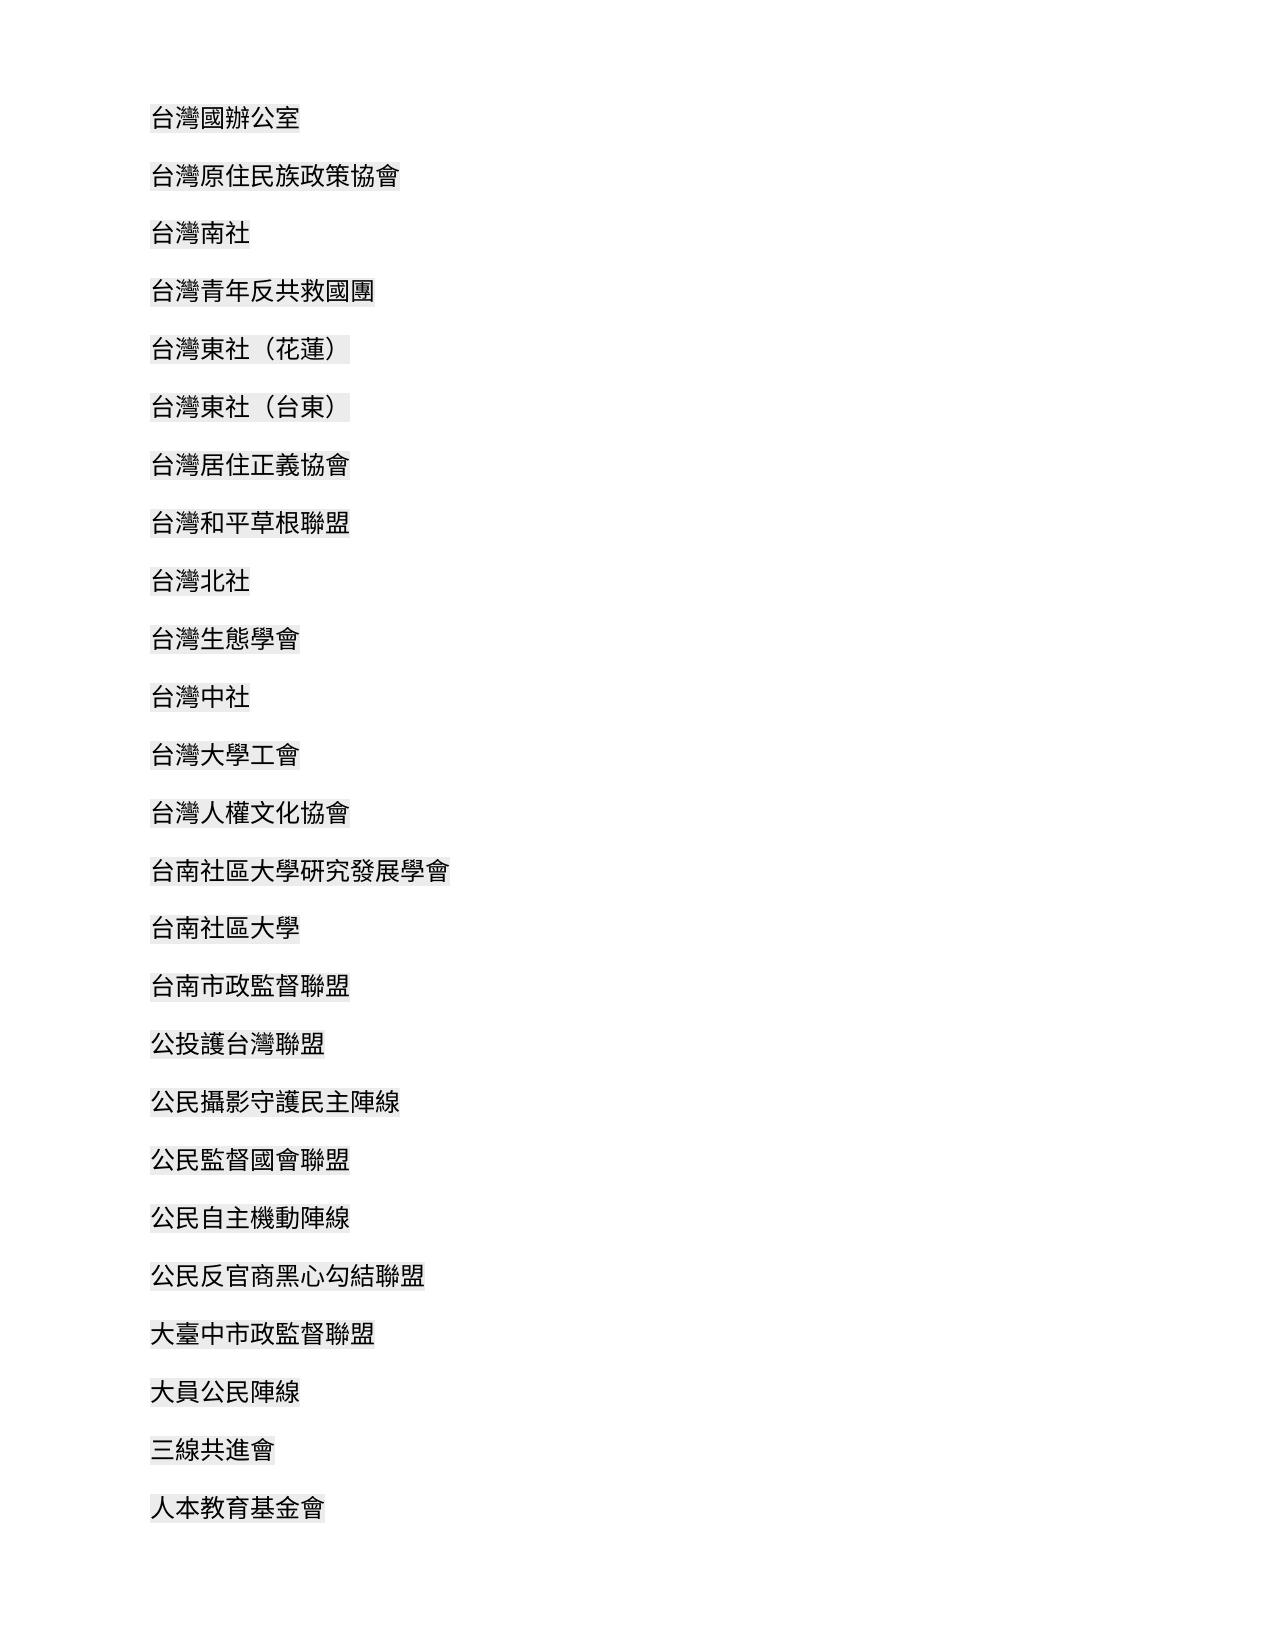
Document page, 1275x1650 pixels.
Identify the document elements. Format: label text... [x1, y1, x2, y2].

text 收到底下這樣一個下流的聯署。這個民x黨及其一些同路人，真是x它媽的很厲害很無恥，整天除了造謠就是造謠，不管什麼事都能炒作。先是無中生有、造謠說什麼馬英九拿了頂新集團十億，接著就開始把這一切食用油的問題和國民黨畫上等號。媽的，真是無恥下流齷齪到極點，什麼都要搞政治。 選舉快到了，用肚臍想也知道，這樣一些食安問題將會對國民黨帶來多大的傷害，但也只有馬英九這種奉公守法不太會玩政治的笨蛋，才會在選前去揭發這些事。 這樣一些事，存在幾十年，任何一個黨都脫離不了關係，它恰恰只是反映台灣社會各行各業的一種全民黑心素質而已。 餿水油早在幾年前屏東就有許多人不斷檢舉，但民進黨執政的屏東縣政府卻完全沒有任何作為，逼得檢舉人只好跨區來台中，透過檢調才揭發。 誰要下台，我沒意見。但把所有責任全歸給一個人、一個黨，進而把自己裝扮成打擊黑心的光明之士，卻是睜眼說瞎話，不要臉至極。 若要論責任，那個綠色的人渣黨豈不是應該負更大的責任。頂新集團正是在民進黨執政期間力邀回台投資，而且不只是力邀，更是特別抬舉，抬轎子去請回來的。 當時是阿扁當總統，對頂新公開極為推崇，說他們將造福台灣社會，是 "台灣人的驕傲"，而且還高喊頂新、味全 "萬歲萬歲萬萬歲"。 阿扁並跟現在在監牢裏的頂新老董魏姓兄弟攜手暢飲頂新集團出品的牛奶，阿扁還高舉大拇指喊讚讚讚。 民進黨當年力邀頂新從大陸衣錦返鄉回台投資，誰是當年的陸委會主委，就是蔡英文。 而且，據檢調資料指出： 2005年頂新併購「正義」公司後，關閉榨豬油部門，原「正義」公司的往來廠商楊振益，就到越南投資「大幸福」公司，再與頂新集團高層搭上線。自2006年起，頂新就透過楊振益，向「大幸福」公司進口越南劣質飼料油。 這些事情早在民進黨執政時期就已發生，而當時行政院長是誰呢？就是蘇貞昌，行政院副院長是誰呢？就是蔡英文。 現在這些渾蛋卻竟然變成打擊黑心的光明之士，媽的，實在有夠齷齪下流。不但把一切責任推給責任成份不大的馬英九和國民黨，而且造謠說什麼馬英九拿了十億。這些混蛋實在是黑心透了頂。 當然，同樣可恥的是那些總是舉著光明旗來拉綠打藍的所謂公正人士或碗糕公民團體。 我並不認為民進黨當初邀請頂新回台投資是錯的，我也不認為頂新是個妖魔集團；台灣哪個集團會比頂新更乾淨，不妨請他站出來接受我們的表揚。 我只是說，如果硬要把頂新給妖魔化，那麼，跟這個妖魔走得最近、當初不但力邀、抬舉而且還高喊萬歲萬歲萬萬歲的就是民進黨及當下這些儼然正義光明之士的無恥綠營政客。 講到政治一些人一些事，真是寫來滿紙污穢，非常齷齪可恥。正所謂 "好話說盡，壞事做絕"，然而人們卻把這樣一些無恥下流政客及其尾巴團體給當成正義救星。 陳真 2014. 10.31. ============ 敬邀各位老師教授加入食安連署 各位關心食安的學界朋友 大家好，黑心油事件引起全民公憤，但這不只廠商唯利是圖而已，更牽涉政府及民代的包庇及縱容。 近70個全國各地人民團體及多位學者教授發起了「要食品安全、反官商勾結」全國十萬人網路連署。請大家加入，不到一分鐘完成，連署時請選擇「學界」一項，以利統計。針對食安問題的聲明及連署連結如下： http://goo.gl/IpRceE 敬祝順心。 公民反官商黑心勾結聯盟敬邀 請多留意我們fb粉絲頁及麻煩分享 http://goo.gl/E6NmUO 聲明內容： 2008年馬英九勝選上台後，特別以TDR方式讓魏家集資，並經由集資過程壟絡及圖利重要的政界人士，之後更大肆利用集資所得以特權方式購置如101大樓股權等房地產項目，與原先大眾期待「鮭魚返鄉」主動出資的方式不合。 魏家在2012年馬總統競選連任時投桃報李，充當工商界後援會的要角。如今，從大統黑心油、餿水油到黑心豬油，接二連三的食安問題，魏家都牽涉其中，但馬政府卻從過去到現在都沒有主動做出針對性的實質懲罰作為，我們合理懷疑內藏重大官商黑心勾結之情事。 近日前衞福部長邱文達在下台後才主動揭露更多的問題公司，表示執政黨政府對黑心廠商的包庇絕非個案，而是一種結構性的罪行。知情後不僅不主動查緝及揭發，更加以隱匿，被揭露後，政府高層甚至說出「吃了不會死」等多種不當說辭替黑心商人脫罪，置全台灣人民安危於不顧，更視法律如無物。 我們因此要求： 一、馬英九下台、不要再硬抝： 馬英九總統為其執政以來所展現的無能及對黑心商人的包庇引咎下台； 二、江宜樺下台、政府要課責： 江宜樺院長及食安相關政務官與正式為過去幾年的嚴重食安問題負起政治責任，立即主動請辭下台； 三、民代要擔責、共同來修法： 立委立即出面釐清而非片面撇清跟頂新魏家及其他黑心商人的關係，並共同適當修訂食安相關法規； 四、食安總檢討、資訊要透明： 政府應立刻重新檢討並提升食品檢驗、稽核與認證機制的效能，建置檢驗與稽核之資訊透明平台供大眾完整資訊以做出有效監督，而不是疊床架屋設立黑箱「食安辦公室」； 五、司法給正義、行政展魄力： 司法檢調及食安相關行政單位儘速對所有黑心商人及其企業採取應有之調查行為及法律或公權力制裁行動； 六、頂新要賠償、消失於台灣： 頂新魏家為所造成的傷害完全負責，作出應有賠償，並結束所有在台營業單位，全面退出台灣食品、媒體、資通訊等所有市場。 我們亦在此呼籲台灣人民共同加入以下的行動： 一、追究行政院長江宜樺即以降之政府單位主管、官員等相關人士的政治責任； 二、全面抵制所有黑心商人的公司產品及各有關企業，並要求司法單位予以嚴懲； 三、將我們對食安問題上政府失能的憤怒，在選舉投票時充分表達。 共同發起連署聲明之團體（按筆序繁至簡） 議會革新聯盟 福爾摩鯊會社 臺左維新 龜島社 獨臺新社 嘉義人民民主論壇 綠色酷兒協會 監票者聯盟 奪回桃園青年陣線 新竹市公害防治協會 搶救南崁珍貴老樹老房子聯盟 黑色島國青年陣線 雲林公民行動聯盟 港澳在台民主同盟 喚醒彰化青年聯盟 割闌尾計劃／割闌尾高雄區 陳文成博士紀念基金會 淨竹文教基金會 淡海青年陣線 基隆青年陣線 基進側翼 桃園縣教育產業工會 桃園客家聯盟 桃園在地聯盟 捍衛苗栗青年聯盟 社區大學全國促進會 守護三崁店聯盟 全國反浮濫自經區在地團體大聯盟 全面罷免連線 民主黑衫軍 民主鬥陣 打狗少年軍 台灣護樹協會 台灣關懷中國人權聯盟 台灣維吾爾之友會 台灣農村陣線 台灣勞工陣線 台灣教授協會 台灣國辦公室 台灣原住民族政策協會 台灣南社 台灣青年反共救國團 台灣東社（花蓮） 台灣東社（台東） 台灣居住正義協會 台灣和平草根聯盟 台灣北社 台灣生態學會 台灣中社 台灣大學工會 台灣人權文化協會 台南社區大學硏究發展學會 台南社區大學 台南市政監督聯盟 公投護台灣聯盟 公民攝影守護民主陣線 公民監督國會聯盟 公民自主機動陣線 公民反官商黑心勾結聯盟 大臺中市政監督聯盟 大員公民陣線 三線共進會 人本教育基金會 LIMA台灣原住民青年團 其他連署之團體 （按筆序繁至簡） 地球公民基金會 高等教育產業工會 公義生態社會聯盟 陸續増加中...... 藝文界 柯一正 吳志寧 蕭賀碩 游阿媽樂團 烤秋勤 勞動服務 農村武裝青年 [150, 75, 1125, 1552]
